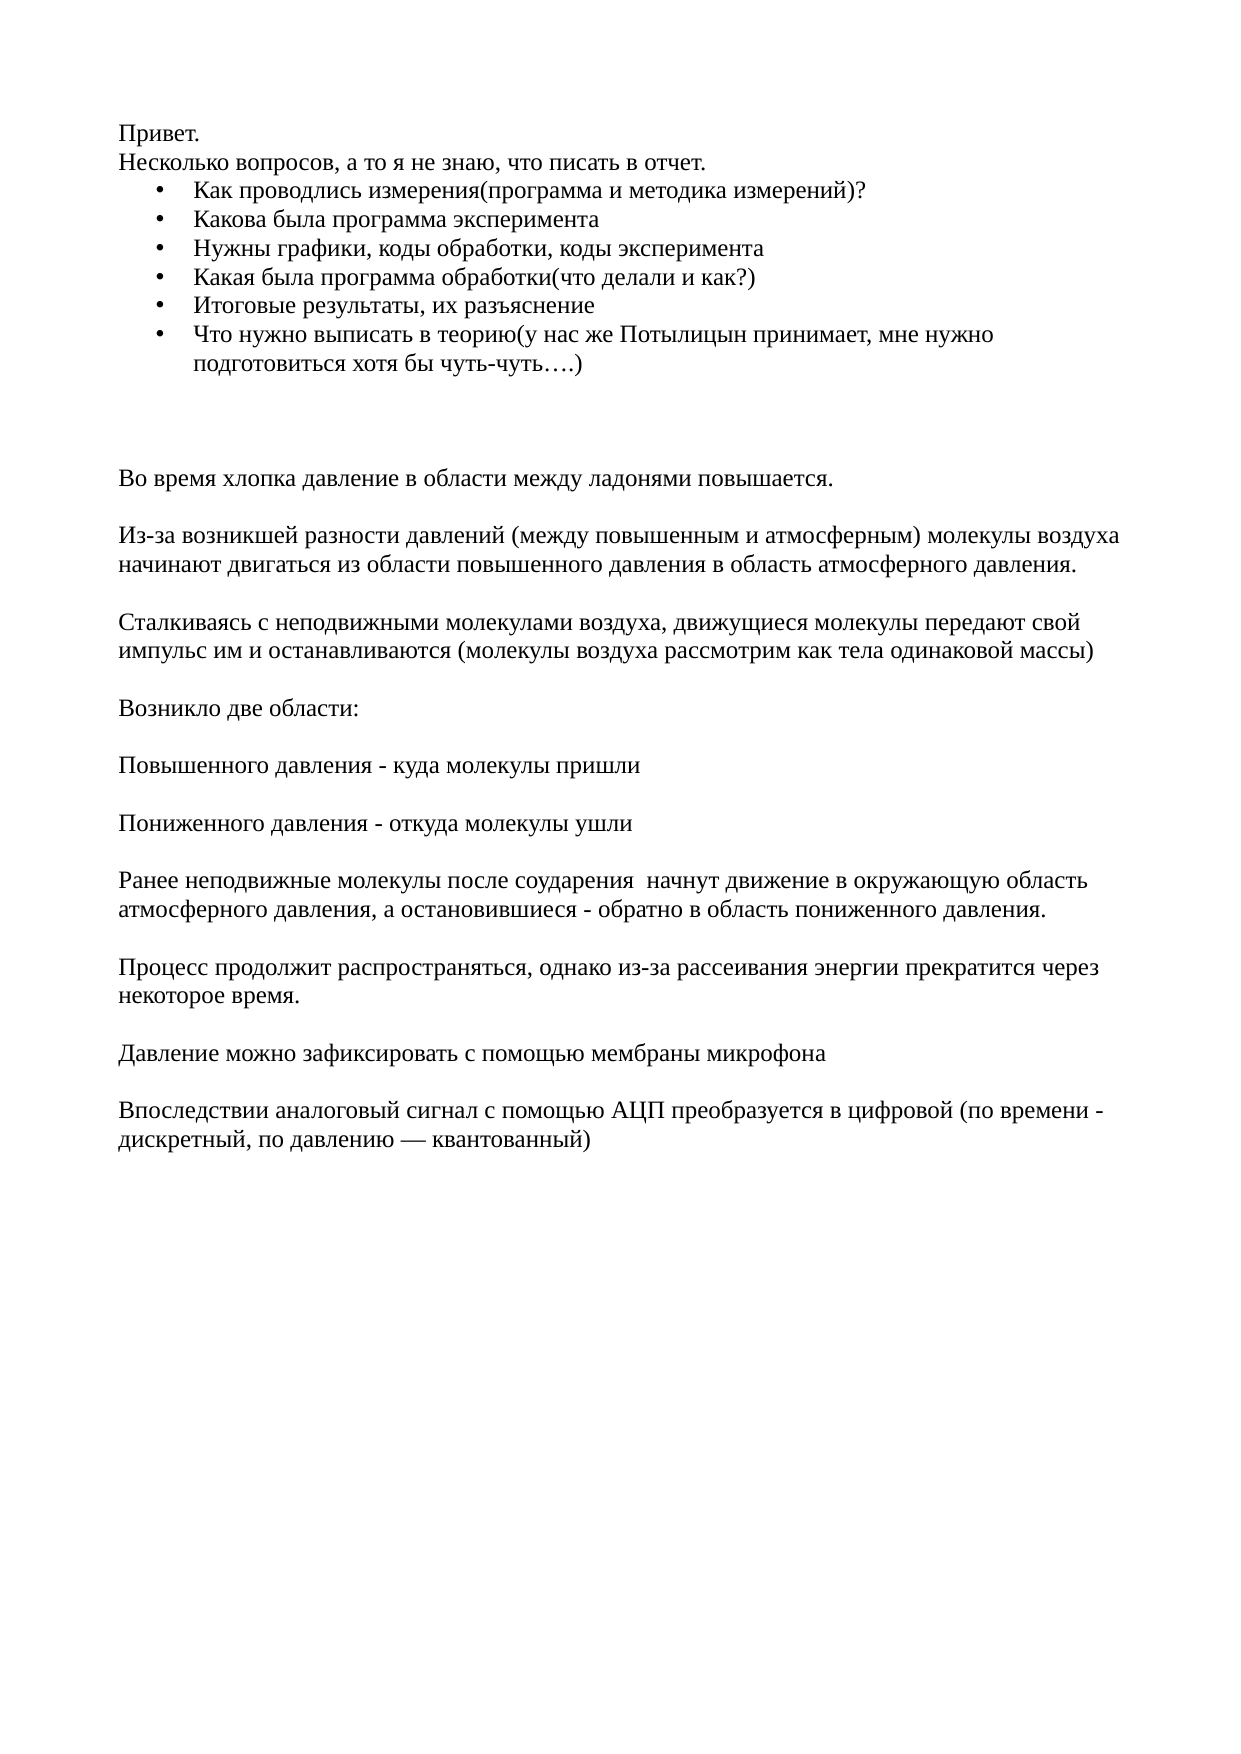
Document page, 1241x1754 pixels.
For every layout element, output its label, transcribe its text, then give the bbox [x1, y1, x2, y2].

text Впоследствии аналоговый сигнал с помощью АЦП преобразуется в цифровой (по времени - дискретный, по давлению — квантованный) [118, 1096, 1122, 1153]
text Сталкиваясь с неподвижными молекулами воздуха, движущиеся молекулы передают свой импульс им и останавливаются (молекулы воздуха рассмотрим как тела одинаковой массы) [118, 607, 1122, 664]
text Во время хлопка давление в области между ладонями повышается. [118, 463, 1122, 492]
list Нужны графики, коды обработки, коды эксперимента [156, 233, 1122, 262]
text Возникло две области: [118, 693, 1122, 722]
text Из-за возникшей разности давлений (между повышенным и атмосферным) молекулы воздуха начинают двигаться из области повышенного давления в область атмосферного давления. [118, 521, 1122, 578]
list Что нужно выписать в теорию(у нас же Потылицын принимает, мне нужно подготовиться хотя бы чуть-чуть….) [156, 319, 1122, 377]
list Как проводлись измерения(программа и методика измерений)? [156, 176, 1122, 204]
list Итоговые результаты, их разъяснение [156, 291, 1122, 319]
text Процесс продолжит распространяться, однако из-за рассеивания энергии прекратится через некоторое время. [118, 952, 1122, 1009]
text Пониженного давления - откуда молекулы ушли [118, 808, 1122, 837]
list Какова была программа эксперимента [156, 204, 1122, 233]
text Повышенного давления - куда молекулы пришли [118, 751, 1122, 779]
text Давление можно зафиксировать с помощью мембраны микрофона [118, 1038, 1122, 1067]
text Привет. [118, 118, 1122, 147]
list Какая была программа обработки(что делали и как?) [156, 262, 1122, 291]
text Ранее неподвижные молекулы после соударения начнут движение в окружающую область атмосферного давления, а остановившиеся - обратно в область пониженного давления. [118, 866, 1122, 923]
text Несколько вопросов, а то я не знаю, что писать в отчет. [118, 147, 1122, 176]
